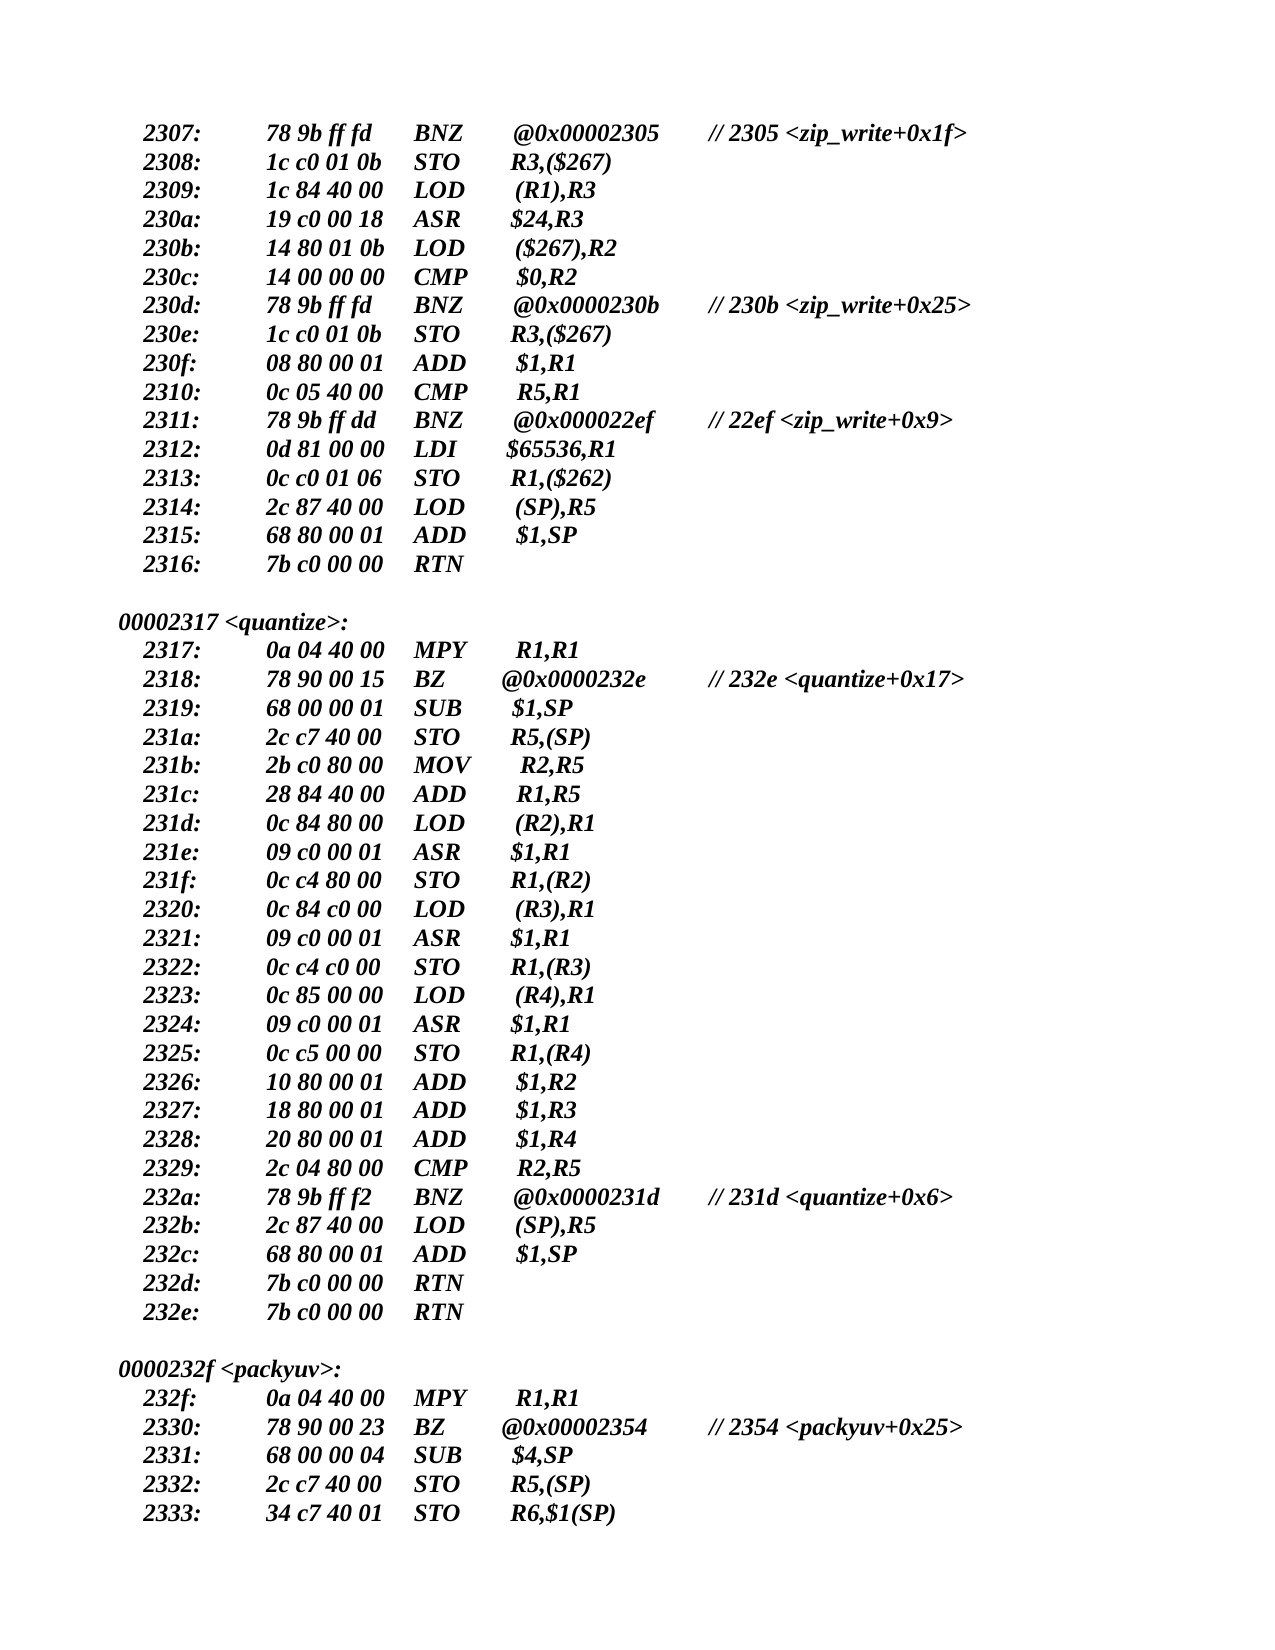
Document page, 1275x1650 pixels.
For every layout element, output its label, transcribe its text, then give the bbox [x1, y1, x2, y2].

text 230f: 08 80 00 01 ADD $1,R1 [118, 348, 1157, 377]
text 2308: 1c c0 01 0b STO R3,($267) [118, 147, 1157, 176]
text 2326: 10 80 00 01 ADD $1,R2 [118, 1067, 1157, 1096]
text 2314: 2c 87 40 00 LOD (SP),R5 [118, 492, 1157, 521]
text 2313: 0c c0 01 06 STO R1,($262) [118, 463, 1157, 492]
text 2315: 68 80 00 01 ADD $1,SP [118, 521, 1157, 549]
text 2312: 0d 81 00 00 LDI $65536,R1 [118, 434, 1157, 463]
text 2331: 68 00 00 04 SUB $4,SP [118, 1441, 1157, 1469]
text 231a: 2c c7 40 00 STO R5,(SP) [118, 722, 1157, 751]
text 00002317 <quantize>: [118, 607, 1157, 636]
text 2309: 1c 84 40 00 LOD (R1),R3 [118, 176, 1157, 204]
text 2318: 78 90 00 15 BZ @0x0000232e // 232e <quantize+0x17> [118, 664, 1157, 693]
text 0000232f <packyuv>: [118, 1354, 1157, 1383]
text 2332: 2c c7 40 00 STO R5,(SP) [118, 1469, 1157, 1498]
text 231f: 0c c4 80 00 STO R1,(R2) [118, 866, 1157, 894]
text 2316: 7b c0 00 00 RTN [118, 549, 1157, 578]
text 2317: 0a 04 40 00 MPY R1,R1 [118, 636, 1157, 664]
text 230b: 14 80 01 0b LOD ($267),R2 [118, 233, 1157, 262]
text 2322: 0c c4 c0 00 STO R1,(R3) [118, 952, 1157, 981]
text 2320: 0c 84 c0 00 LOD (R3),R1 [118, 894, 1157, 923]
text 232e: 7b c0 00 00 RTN [118, 1297, 1157, 1326]
text 2311: 78 9b ff dd BNZ @0x000022ef // 22ef <zip_write+0x9> [118, 406, 1157, 434]
text 2325: 0c c5 00 00 STO R1,(R4) [118, 1038, 1157, 1067]
text 232d: 7b c0 00 00 RTN [118, 1268, 1157, 1297]
text 2327: 18 80 00 01 ADD $1,R3 [118, 1096, 1157, 1124]
text 2328: 20 80 00 01 ADD $1,R4 [118, 1124, 1157, 1153]
text 230c: 14 00 00 00 CMP $0,R2 [118, 262, 1157, 291]
text 231e: 09 c0 00 01 ASR $1,R1 [118, 837, 1157, 866]
text 231d: 0c 84 80 00 LOD (R2),R1 [118, 808, 1157, 837]
text 2310: 0c 05 40 00 CMP R5,R1 [118, 377, 1157, 406]
text 2307: 78 9b ff fd BNZ @0x00002305 // 2305 <zip_write+0x1f> [118, 118, 1157, 147]
text 232c: 68 80 00 01 ADD $1,SP [118, 1239, 1157, 1268]
text 232b: 2c 87 40 00 LOD (SP),R5 [118, 1211, 1157, 1239]
text 230e: 1c c0 01 0b STO R3,($267) [118, 319, 1157, 348]
text 2321: 09 c0 00 01 ASR $1,R1 [118, 923, 1157, 952]
text 2324: 09 c0 00 01 ASR $1,R1 [118, 1009, 1157, 1038]
text 231b: 2b c0 80 00 MOV R2,R5 [118, 751, 1157, 779]
text 231c: 28 84 40 00 ADD R1,R5 [118, 779, 1157, 808]
text 232a: 78 9b ff f2 BNZ @0x0000231d // 231d <quantize+0x6> [118, 1182, 1157, 1211]
text 2319: 68 00 00 01 SUB $1,SP [118, 693, 1157, 722]
text 230a: 19 c0 00 18 ASR $24,R3 [118, 204, 1157, 233]
text 2330: 78 90 00 23 BZ @0x00002354 // 2354 <packyuv+0x25> [118, 1412, 1157, 1441]
text 2329: 2c 04 80 00 CMP R2,R5 [118, 1153, 1157, 1182]
text 2333: 34 c7 40 01 STO R6,$1(SP) [118, 1498, 1157, 1527]
text 232f: 0a 04 40 00 MPY R1,R1 [118, 1383, 1157, 1412]
text 230d: 78 9b ff fd BNZ @0x0000230b // 230b <zip_write+0x25> [118, 291, 1157, 319]
text 2323: 0c 85 00 00 LOD (R4),R1 [118, 981, 1157, 1009]
